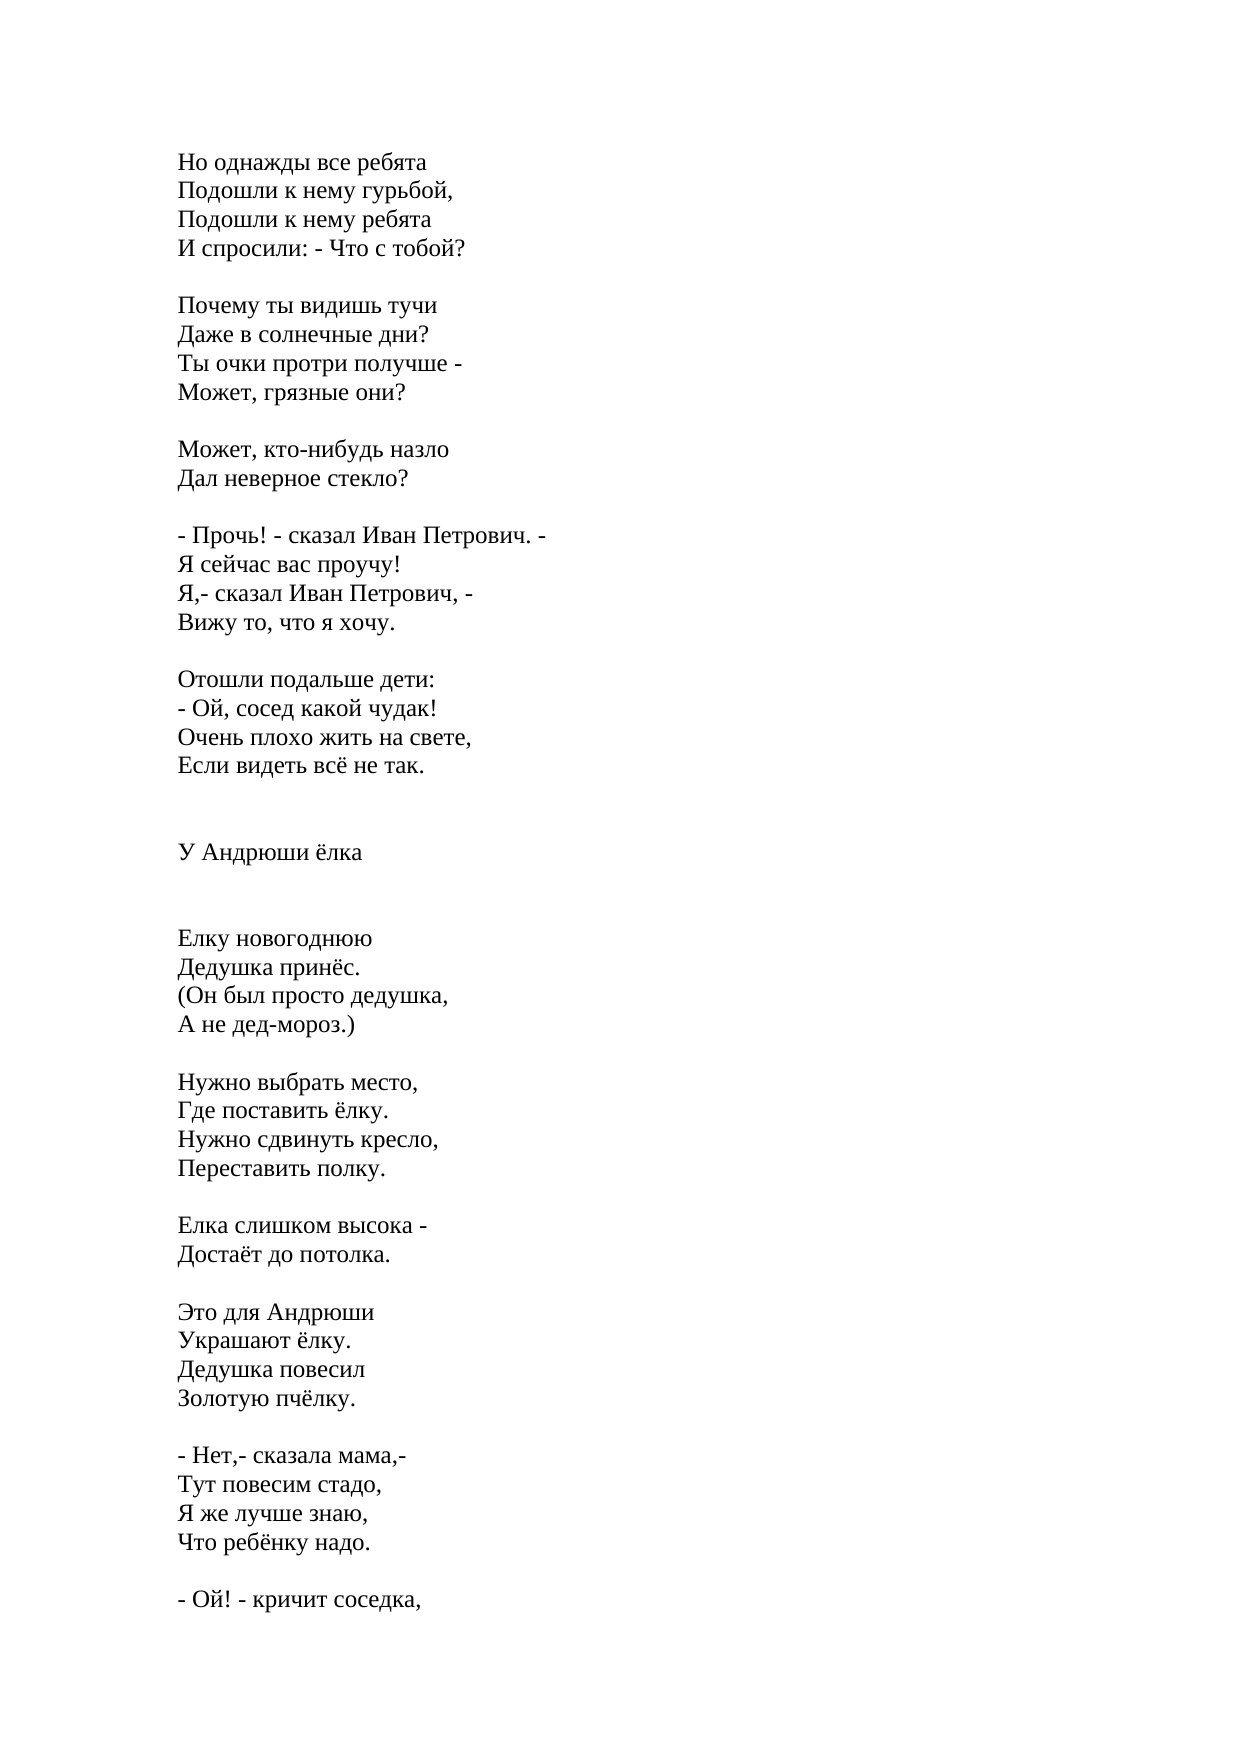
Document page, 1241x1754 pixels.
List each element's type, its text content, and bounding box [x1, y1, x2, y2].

text Но однажды все ребята Подошли к нему гурьбой, Подошли к нему ребята И спросили: - Что с тобой? Почему ты видишь тучи Даже в солнечные дни? Ты очки протри получше - Может, грязные они? Может, кто-нибудь назло Дал неверное стекло? - Прочь! - сказал Иван Петрович. - Я сейчас вас проучу! Я,- сказал Иван Петрович, - Вижу то, что я хочу. Отошли подальше дети: - Ой, сосед какой чудак! Очень плохо жить на свете, Если видеть всё не так. У Андрюши ёлка Елку новогоднюю Дедушка принёс. (Он был просто дедушка, А не дед-мороз.) Нужно выбрать место, Где поставить ёлку. Нужно сдвинуть кресло, Переставить полку. Елка слишком высока - Достаёт до потолка. Это для Андрюши Украшают ёлку. Дедушка повесил Золотую пчёлку. - Нет,- сказала мама,- Тут повесим стадо, Я же лучше знаю, Что ребёнку надо. - Ой! - кричит соседка, [177, 118, 1152, 1613]
